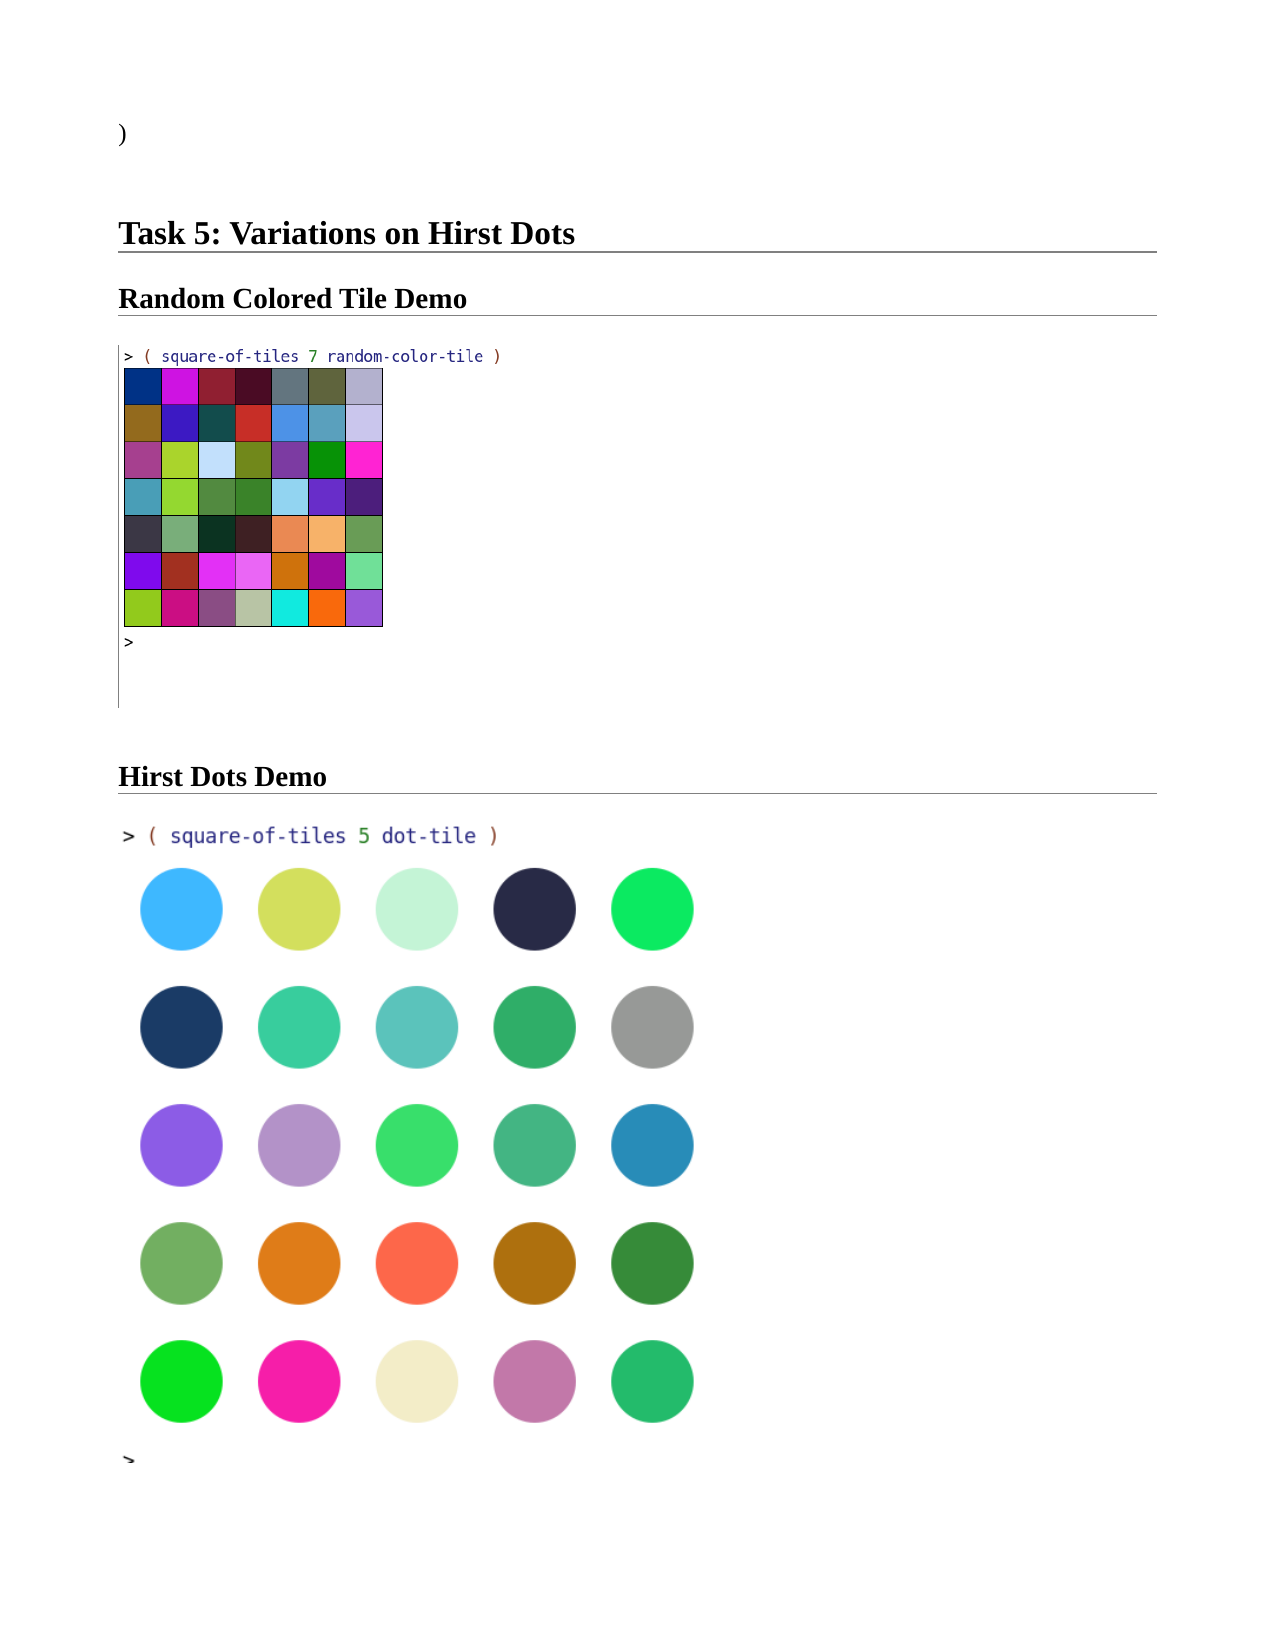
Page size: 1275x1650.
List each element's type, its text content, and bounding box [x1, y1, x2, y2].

text Hirst Dots Demo [118, 759, 1157, 793]
text Random Colored Tile Demo [118, 282, 1157, 315]
text Task 5: Variations on Hirst Dots [118, 213, 1157, 251]
picture [118, 823, 722, 1463]
picture [118, 345, 516, 708]
text ) [118, 118, 1157, 147]
